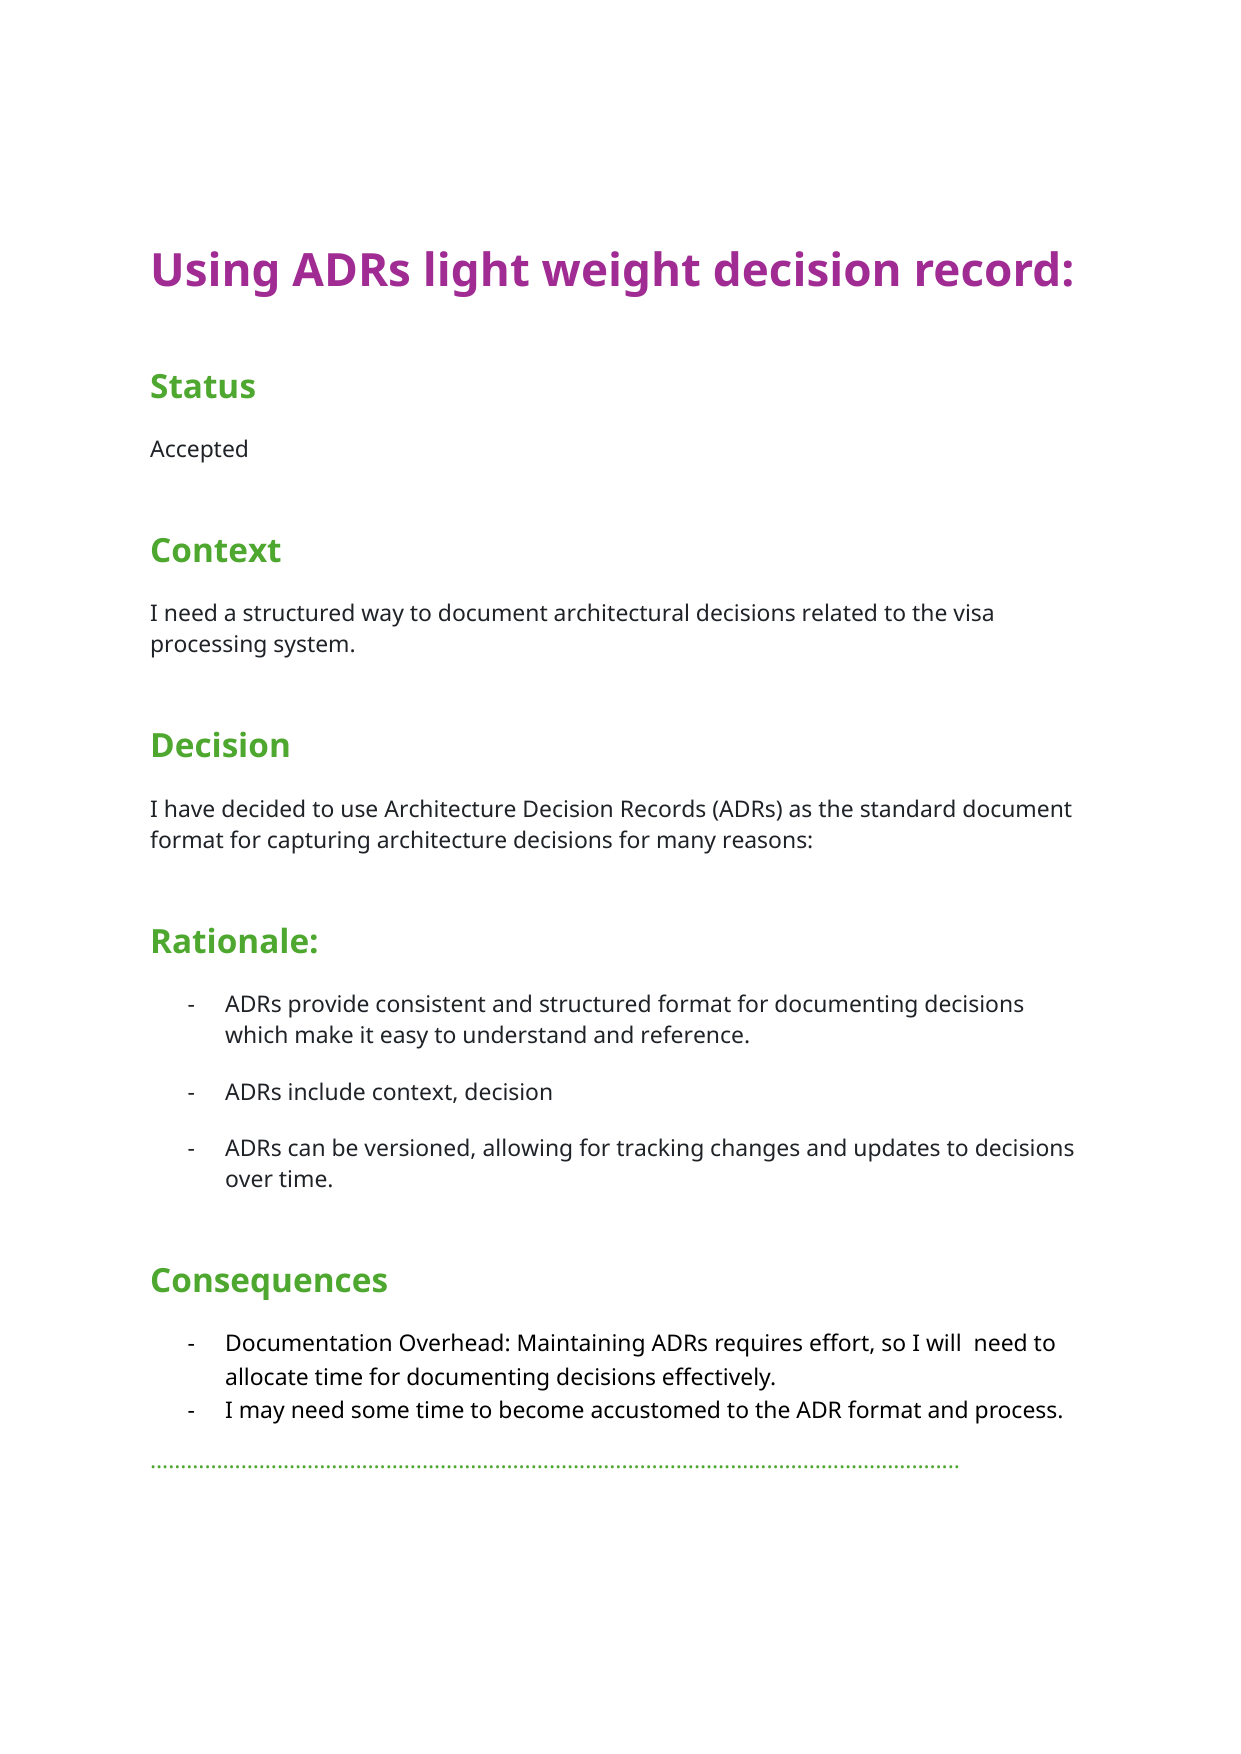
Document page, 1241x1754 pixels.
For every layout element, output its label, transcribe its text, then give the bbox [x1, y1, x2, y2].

subtitle Decision [150, 722, 1090, 767]
text …………………………………………………………………………………………………………………….. [150, 1444, 1090, 1475]
list ADRs provide consistent and structured format for documenting decisions which make it easy to understand and reference. [187, 988, 1090, 1050]
list Documentation Overhead: Maintaining ADRs requires effort, so I will need to allocate time for documenting decisions effectively. [187, 1327, 1090, 1392]
text I need a structured way to document architectural decisions related to the visa processing system. [150, 597, 1090, 659]
subtitle Rationale: [150, 917, 1090, 963]
subtitle Consequences [150, 1257, 1090, 1302]
list ADRs include context, decision [187, 1075, 1090, 1107]
list I may need some time to become accustomed to the ADR format and process. [187, 1394, 1090, 1425]
subtitle Status [150, 362, 1090, 408]
subtitle Context [150, 527, 1090, 572]
text Accepted [150, 433, 1090, 464]
text I have decided to use Architecture Decision Records (ADRs) as the standard document format for capturing architecture decisions for many reasons: [150, 792, 1090, 855]
subtitle Using ADRs light weight decision record: [150, 238, 1090, 300]
list ADRs can be versioned, allowing for tracking changes and updates to decisions over time. [187, 1132, 1090, 1194]
